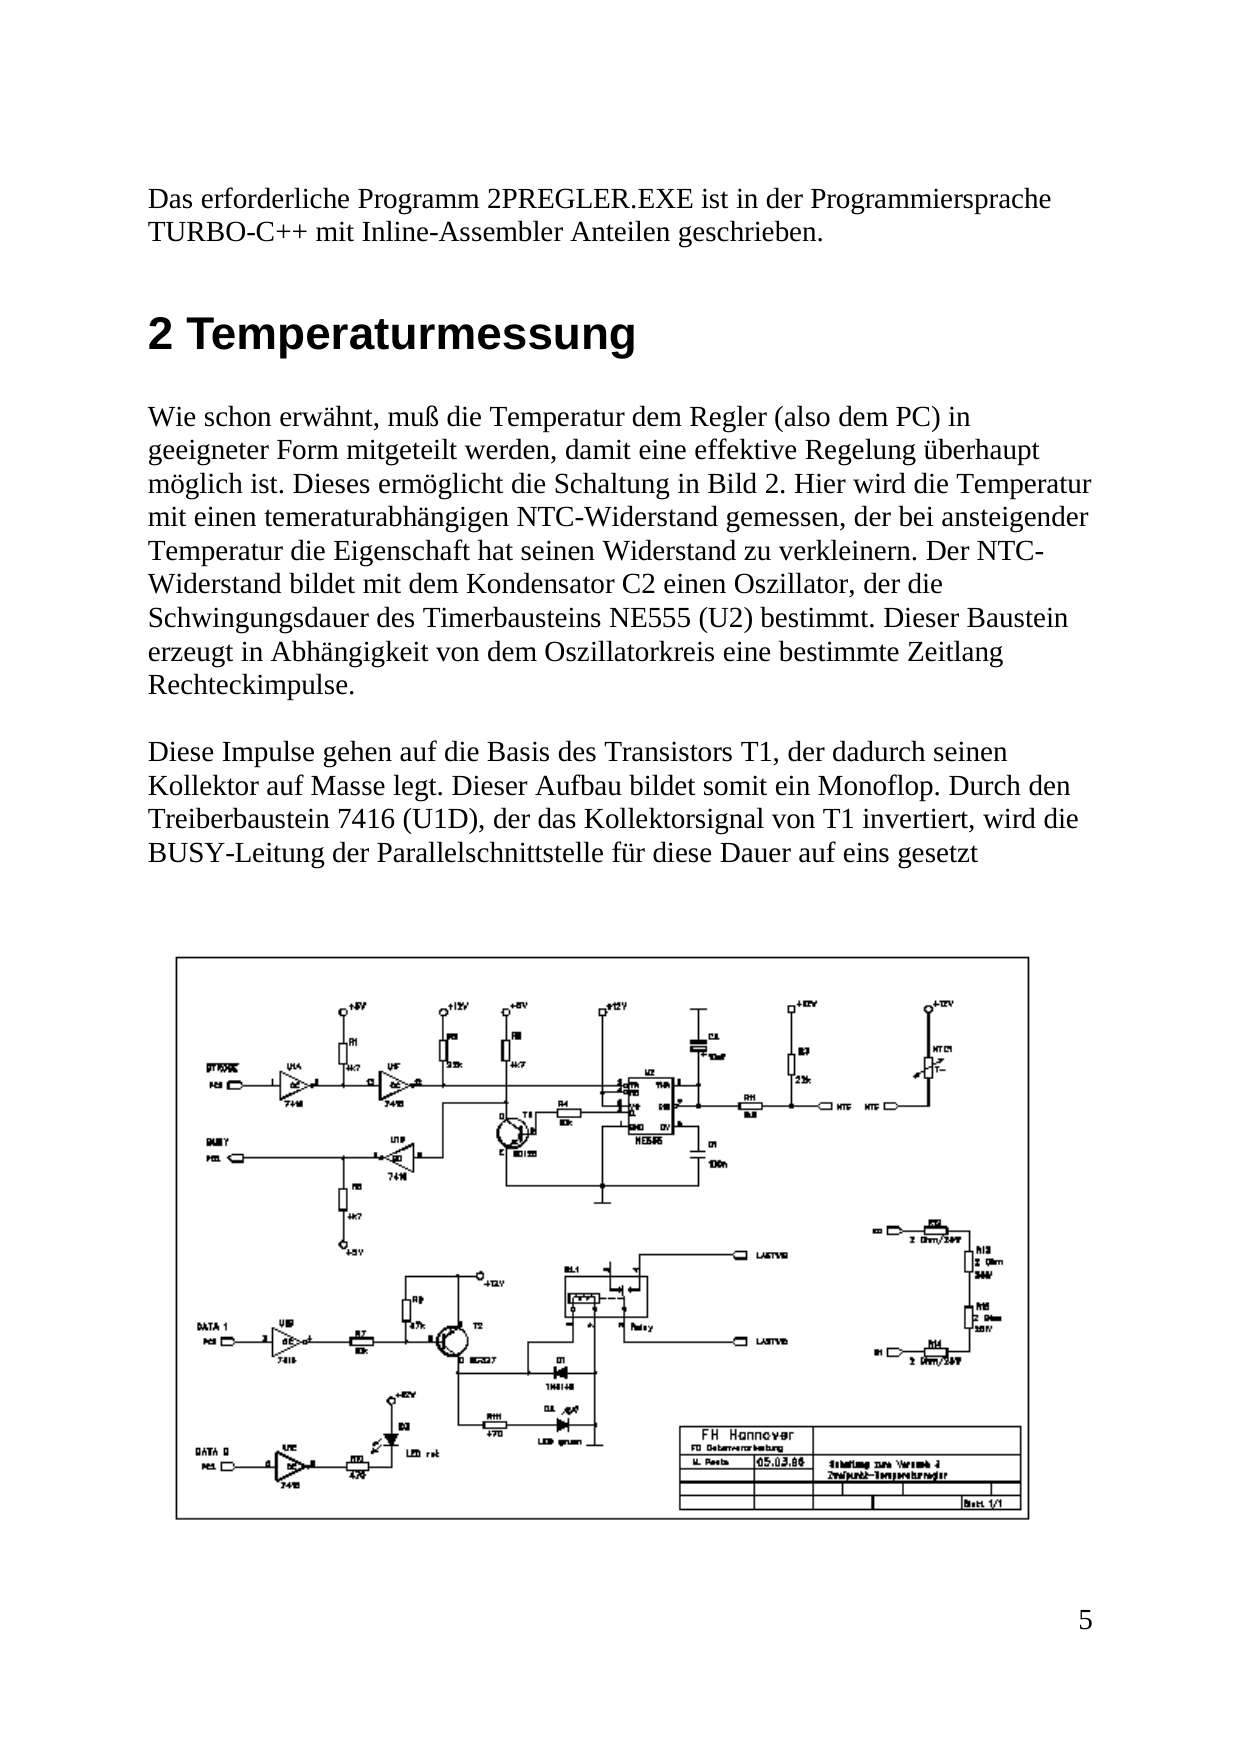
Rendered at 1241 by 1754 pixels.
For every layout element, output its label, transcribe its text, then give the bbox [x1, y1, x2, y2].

text Wie schon erwähnt, muß die Temperatur dem Regler (also dem PC) in geeigneter Form mitgeteilt werden, damit eine effektive Regelung überhaupt möglich ist. Dieses ermöglicht die Schaltung in Bild 2. Hier wird die Temperatur mit einen temeraturabhängigen NTC-Widerstand gemessen, der bei ansteigender Temperatur die Eigenschaft hat seinen Widerstand zu verkleinern. Der NTC-Widerstand bildet mit dem Kondensator C2 einen Oszillator, der die Schwingungsdauer des Timerbausteins NE555 (U2) bestimmt. Dieser Baustein erzeugt in Abhängigkeit von dem Oszillatorkreis eine bestimmte Zeitlang Rechteckimpulse. [148, 399, 1092, 701]
text Das erforderliche Programm 2PREGLER.EXE ist in der Programmiersprache TURBO-C++ mit Inline-Assembler Anteilen geschrieben. [148, 181, 1092, 248]
subtitle 2 Temperaturmessung [148, 307, 1092, 359]
text Diese Impulse gehen auf die Basis des Transistors T1, der dadurch seinen Kollektor auf Masse legt. Dieser Aufbau bildet somit ein Monoflop. Durch den Treiberbaustein 7416 (U1D), der das Kollektorsignal von T1 invertiert, wird die BUSY-Leitung der Parallelschnittstelle für diese Dauer auf eins gesetzt [148, 734, 1092, 869]
